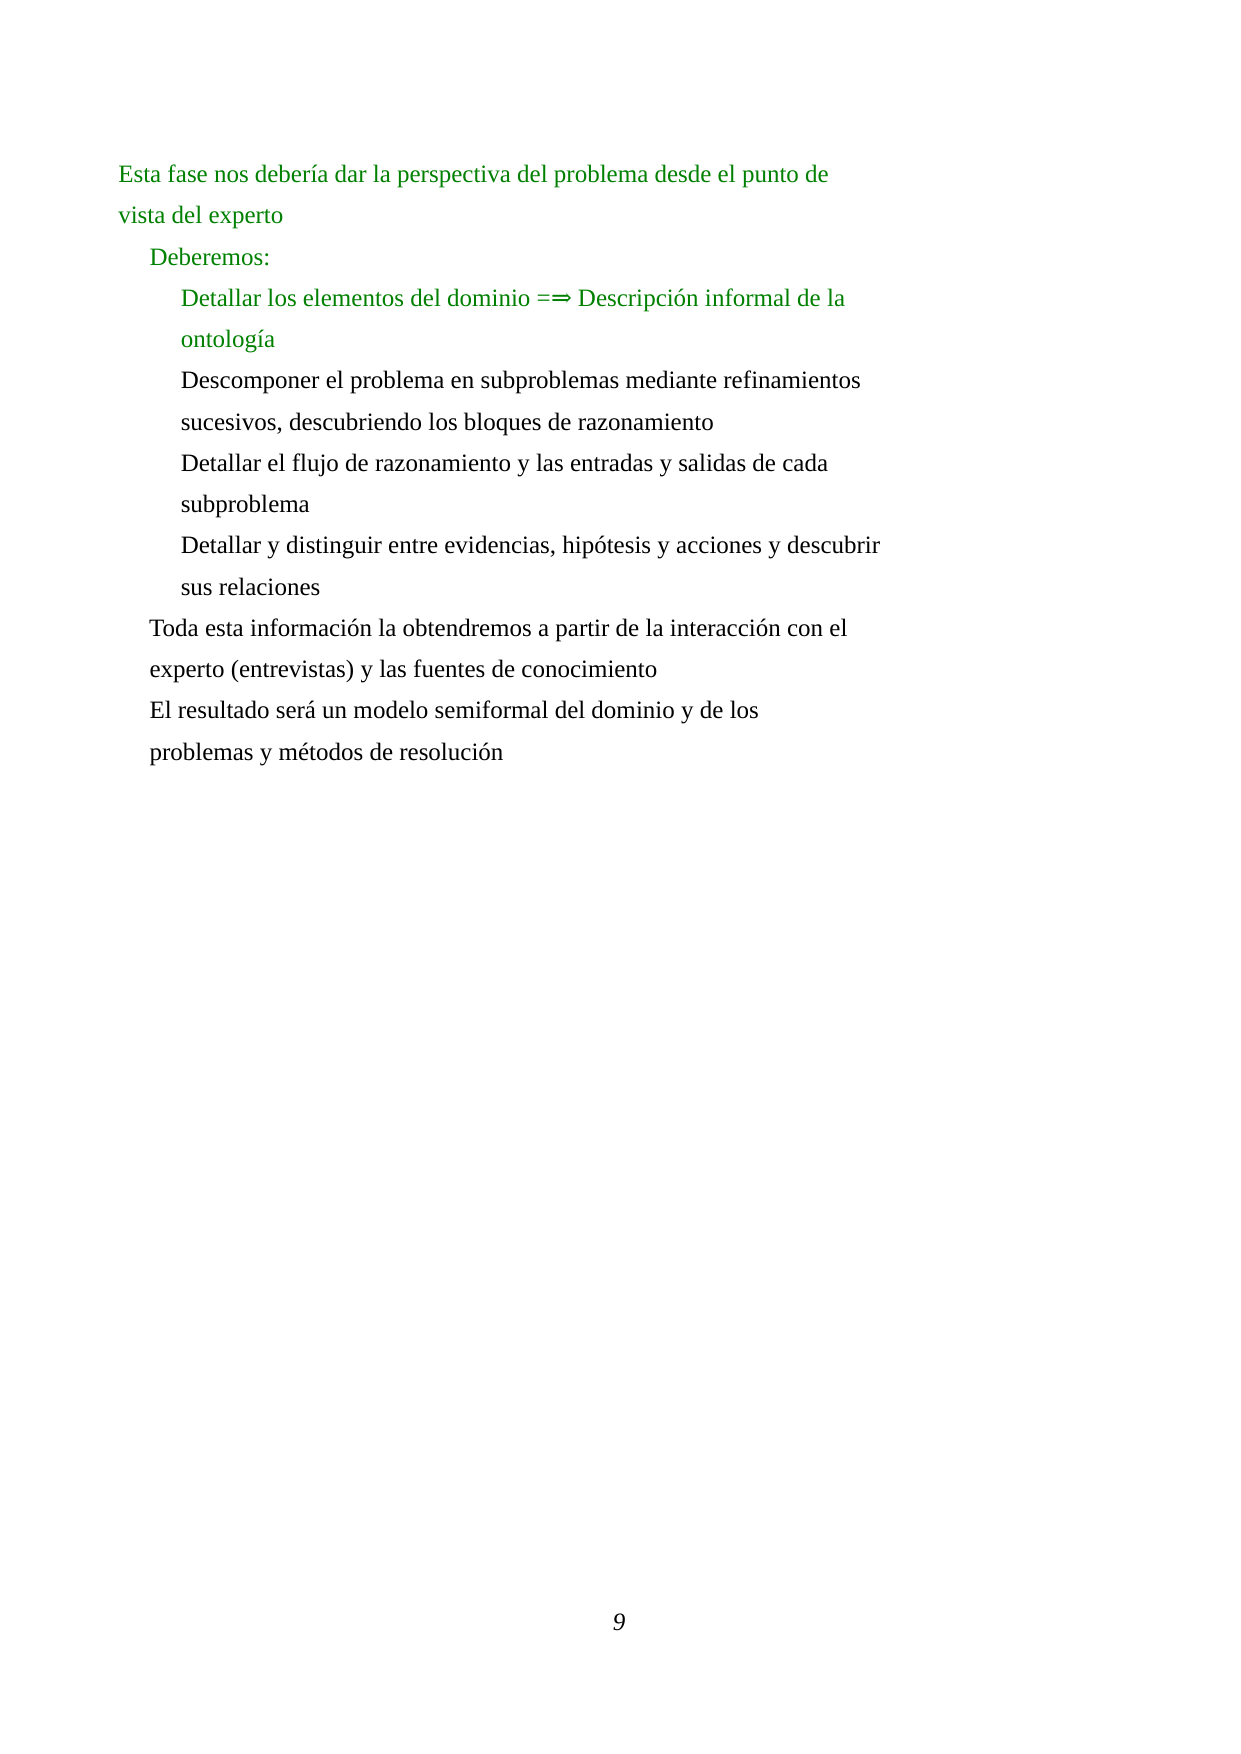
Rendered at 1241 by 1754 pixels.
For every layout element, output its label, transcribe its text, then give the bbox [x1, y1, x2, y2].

text sus relaciones [118, 572, 1122, 601]
text ontología [118, 324, 1122, 353]
text Toda esta información la obtendremos a partir de la interacción con el [118, 613, 1122, 642]
text Deberemos: [118, 242, 1122, 271]
text vista del experto [118, 201, 1122, 229]
text Descomponer el problema en subproblemas mediante refinamientos [118, 366, 1122, 394]
text problemas y métodos de resolución [118, 737, 1122, 766]
text experto (entrevistas) y las fuentes de conocimiento [118, 654, 1122, 683]
text Detallar los elementos del dominio =⇒ Descripción informal de la [118, 283, 1122, 312]
text Detallar y distinguir entre evidencias, hipótesis y acciones y descubrir [118, 531, 1122, 559]
text subproblema [118, 489, 1122, 518]
text Detallar el flujo de razonamiento y las entradas y salidas de cada [118, 448, 1122, 477]
text sucesivos, descubriendo los bloques de razonamiento [118, 407, 1122, 436]
text El resultado será un modelo semiformal del dominio y de los [118, 696, 1122, 724]
text Esta fase nos debería dar la perspectiva del problema desde el punto de [118, 159, 1122, 188]
